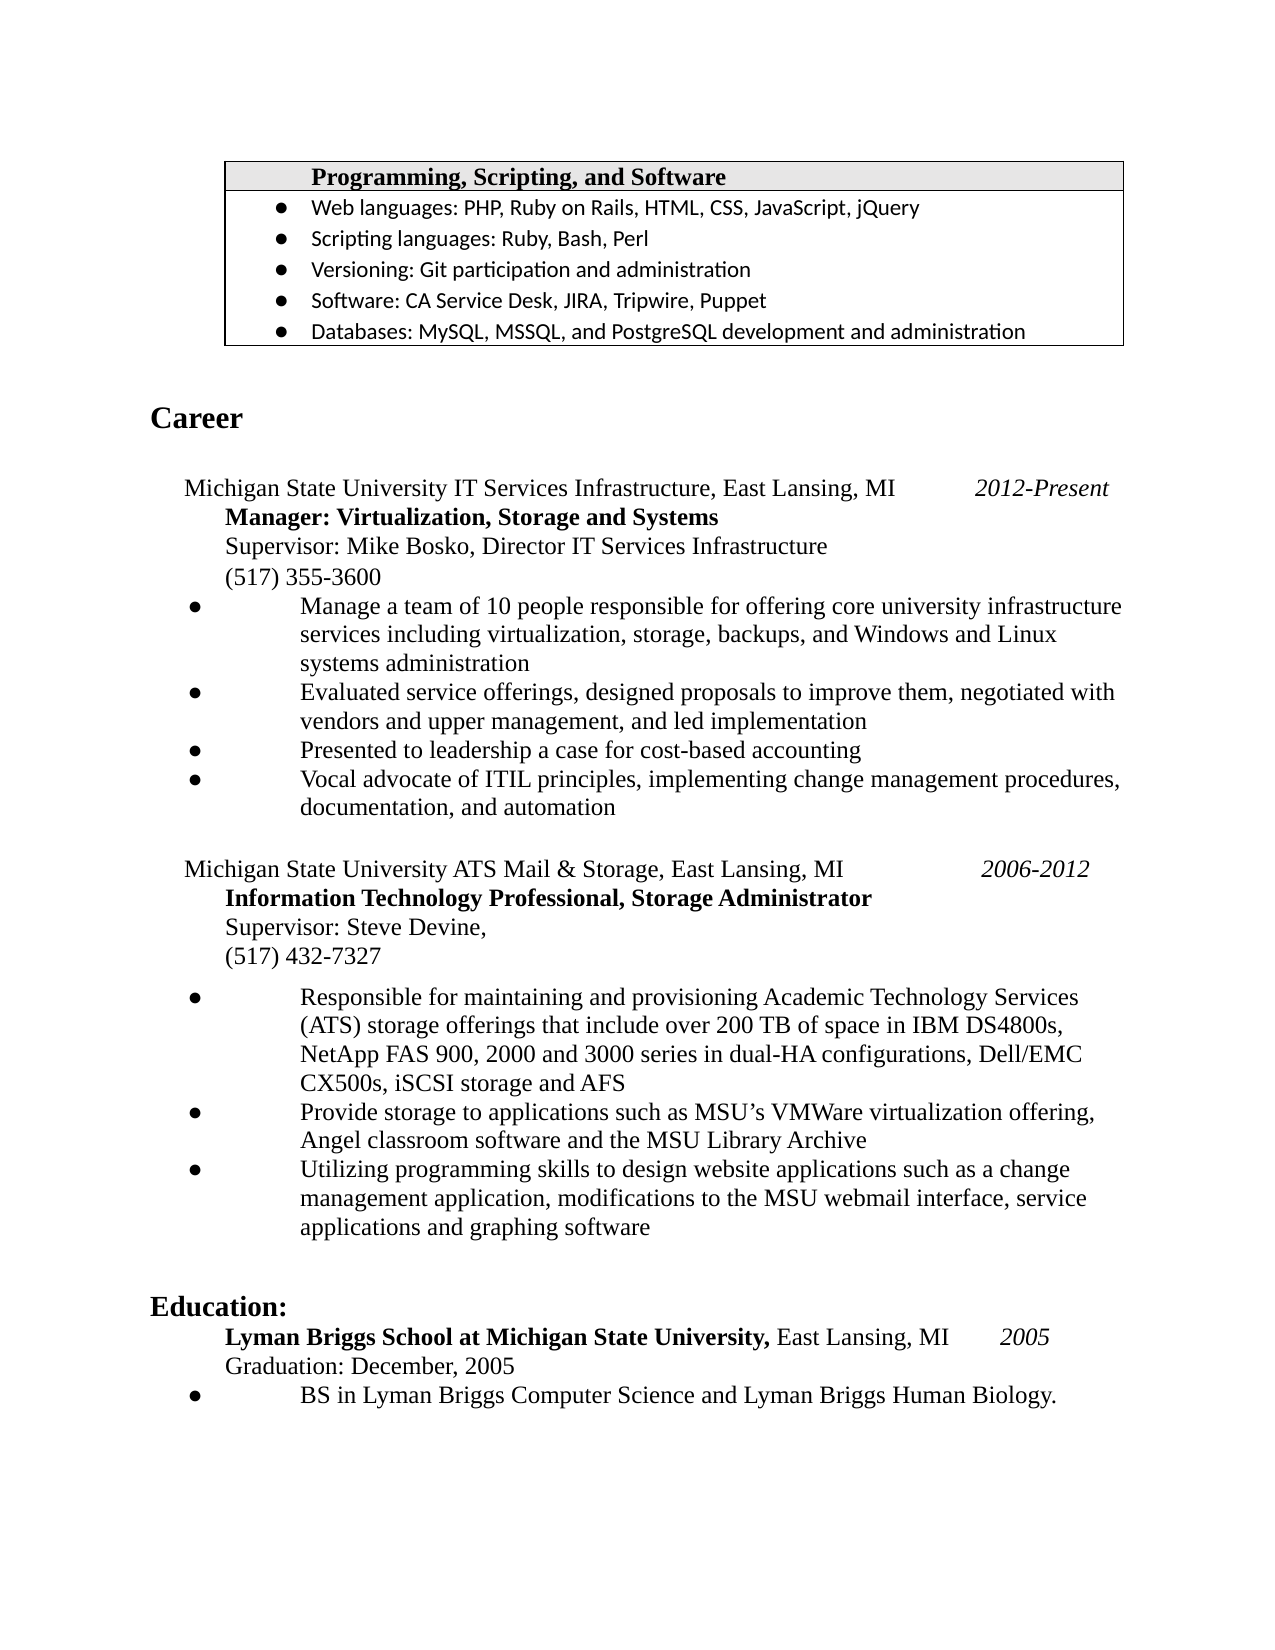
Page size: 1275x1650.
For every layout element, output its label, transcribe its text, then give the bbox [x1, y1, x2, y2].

text Information Technology Professional, Storage Administrator [225, 883, 1125, 912]
list Responsible for maintaining and provisioning Academic Technology Services (ATS) storage offerings that include over 200 TB of space in IBM DS4800s, NetApp FAS 900, 2000 and 3000 series in dual-HA configurations, Dell/EMC CX500s, iSCSI storage and AFS [187, 982, 1125, 1097]
list Presented to leadership a case for cost-based accounting [187, 735, 1125, 763]
text Supervisor: Mike Bosko, Director IT Services Infrastructure [150, 531, 1125, 559]
text Graduation: December, 2005 [225, 1351, 1125, 1380]
text Lyman Briggs School at Michigan State University, East Lansing, MI 2005 [150, 1322, 1125, 1351]
list Utilizing programming skills to design website applications such as a change management application, modifications to the MSU webmail interface, service applications and graphing software [187, 1154, 1125, 1241]
text Career [150, 399, 1125, 435]
table_header Programming, Scripting, and Software [226, 162, 1123, 190]
list BS in Lyman Briggs Computer Science and Lyman Briggs Human Biology. [187, 1380, 1125, 1408]
text Michigan State University ATS Mail & Storage, East Lansing, MI 2006-2012 [150, 852, 1125, 883]
text Michigan State University IT Services Infrastructure, East Lansing, MI 2012-Present [150, 471, 1125, 502]
text Education: [150, 1289, 1125, 1322]
table_cell Web languages: PHP, Ruby on Rails, HTML, CSS, JavaScript, jQuery Scripting languages: Ruby, Bash, Perl Versioning: Git participation and administration Software: CA Service Desk, JIRA, Tripwire, Puppet Databases: MySQL, MSSQL, and PostgreSQL development and administration [226, 191, 1123, 345]
list Vocal advocate of ITIL principles, implementing change management procedures, documentation, and automation [187, 763, 1125, 821]
text (517) 355-3600 [150, 559, 1125, 591]
text (517) 432-7327 [225, 941, 1125, 970]
list Manage a team of 10 people responsible for offering core university infrastructure services including virtualization, storage, backups, and Windows and Linux systems administration [187, 591, 1125, 677]
text Supervisor: Steve Devine, [225, 912, 1125, 941]
text Manager: Virtualization, Storage and Systems [150, 502, 1125, 531]
list Provide storage to applications such as MSU’s VMWare virtualization offering, Angel classroom software and the MSU Library Archive [187, 1097, 1125, 1154]
list Evaluated service offerings, designed proposals to improve them, negotiated with vendors and upper management, and led implementation [187, 677, 1125, 735]
